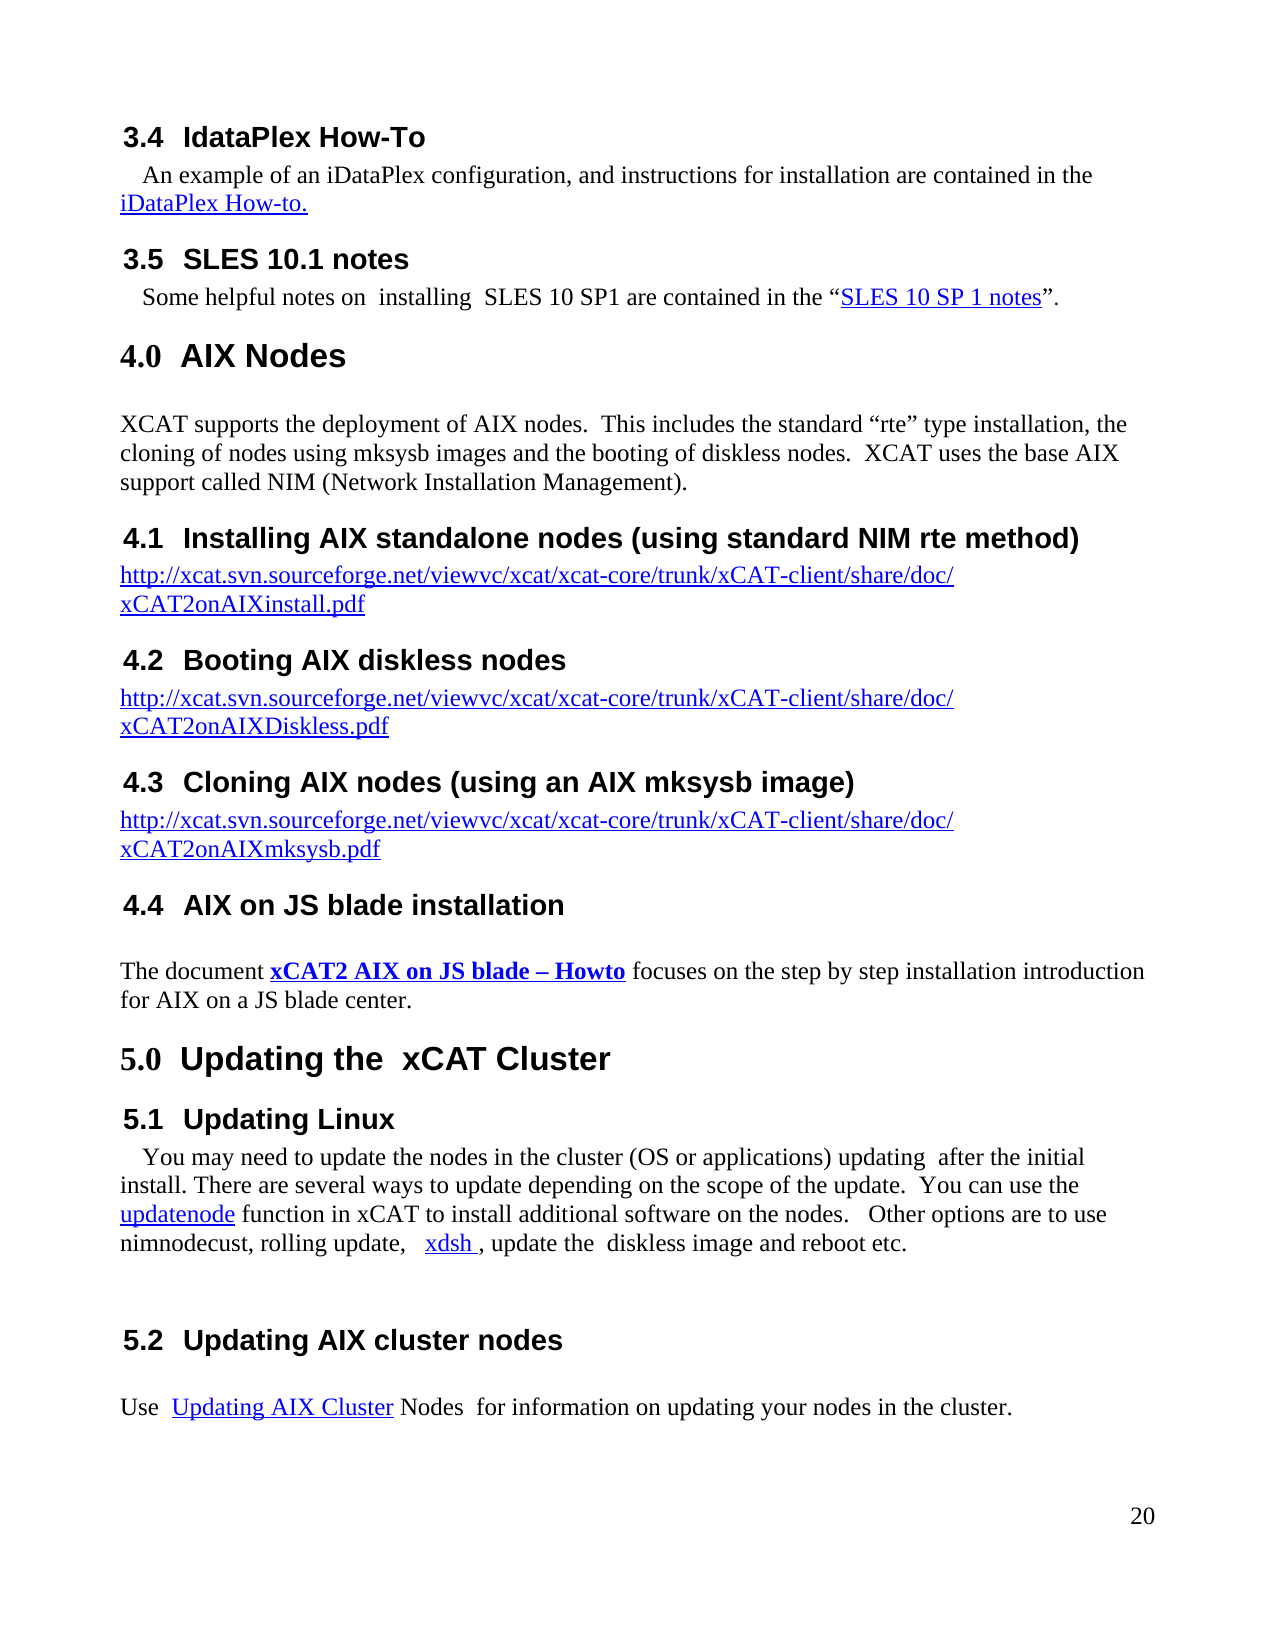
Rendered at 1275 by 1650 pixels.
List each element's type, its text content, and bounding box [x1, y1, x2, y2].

text You may need to update the nodes in the cluster (OS or applications) updating after the initial install. There are several ways to update depending on the scope of the update. You can use the updatenode function in xCAT to install additional software on the nodes. Other options are to use nimnodecust, rolling update, xdsh , update the diskless image and reboot etc. [120, 1142, 1155, 1257]
subtitle AIX on JS blade installation [123, 887, 1155, 921]
text The document xCAT2 AIX on JS blade – Howto focuses on the step by step installation introduction for AIX on a JS blade center. [120, 956, 1155, 1013]
subtitle Updating the xCAT Cluster [120, 1038, 1155, 1077]
text Some helpful notes on installing SLES 10 SP1 are contained in the “SLES 10 SP 1 notes”. [120, 282, 1155, 311]
subtitle Installing AIX standalone nodes (using standard NIM rte method) [123, 521, 1155, 554]
subtitle IdataPlex How-To [123, 120, 1155, 153]
subtitle AIX Nodes [120, 336, 1155, 374]
subtitle Booting AIX diskless nodes [123, 643, 1155, 676]
text http://xcat.svn.sourceforge.net/viewvc/xcat/xcat-core/trunk/xCAT-client/share/doc/xCAT2onAIXmksysb.pdf [120, 805, 1155, 862]
text Use Updating AIX Cluster Nodes for information on updating your nodes in the cluster. [120, 1392, 1155, 1420]
subtitle Updating AIX cluster nodes [123, 1323, 1155, 1357]
text http://xcat.svn.sourceforge.net/viewvc/xcat/xcat-core/trunk/xCAT-client/share/doc/xCAT2onAIXinstall.pdf [120, 560, 1155, 618]
subtitle Cloning AIX nodes (using an AIX mksysb image) [123, 765, 1155, 799]
text An example of an iDataPlex configuration, and instructions for installation are contained in the iDataPlex How-to. [120, 160, 1155, 217]
subtitle Updating Linux [123, 1102, 1155, 1136]
subtitle SLES 10.1 notes [123, 242, 1155, 276]
text http://xcat.svn.sourceforge.net/viewvc/xcat/xcat-core/trunk/xCAT-client/share/doc/xCAT2onAIXDiskless.pdf [120, 683, 1155, 740]
text XCAT supports the deployment of AIX nodes. This includes the standard “rte” type installation, the cloning of nodes using mksysb images and the booting of diskless nodes. XCAT uses the base AIX support called NIM (Network Installation Management). [120, 409, 1155, 496]
